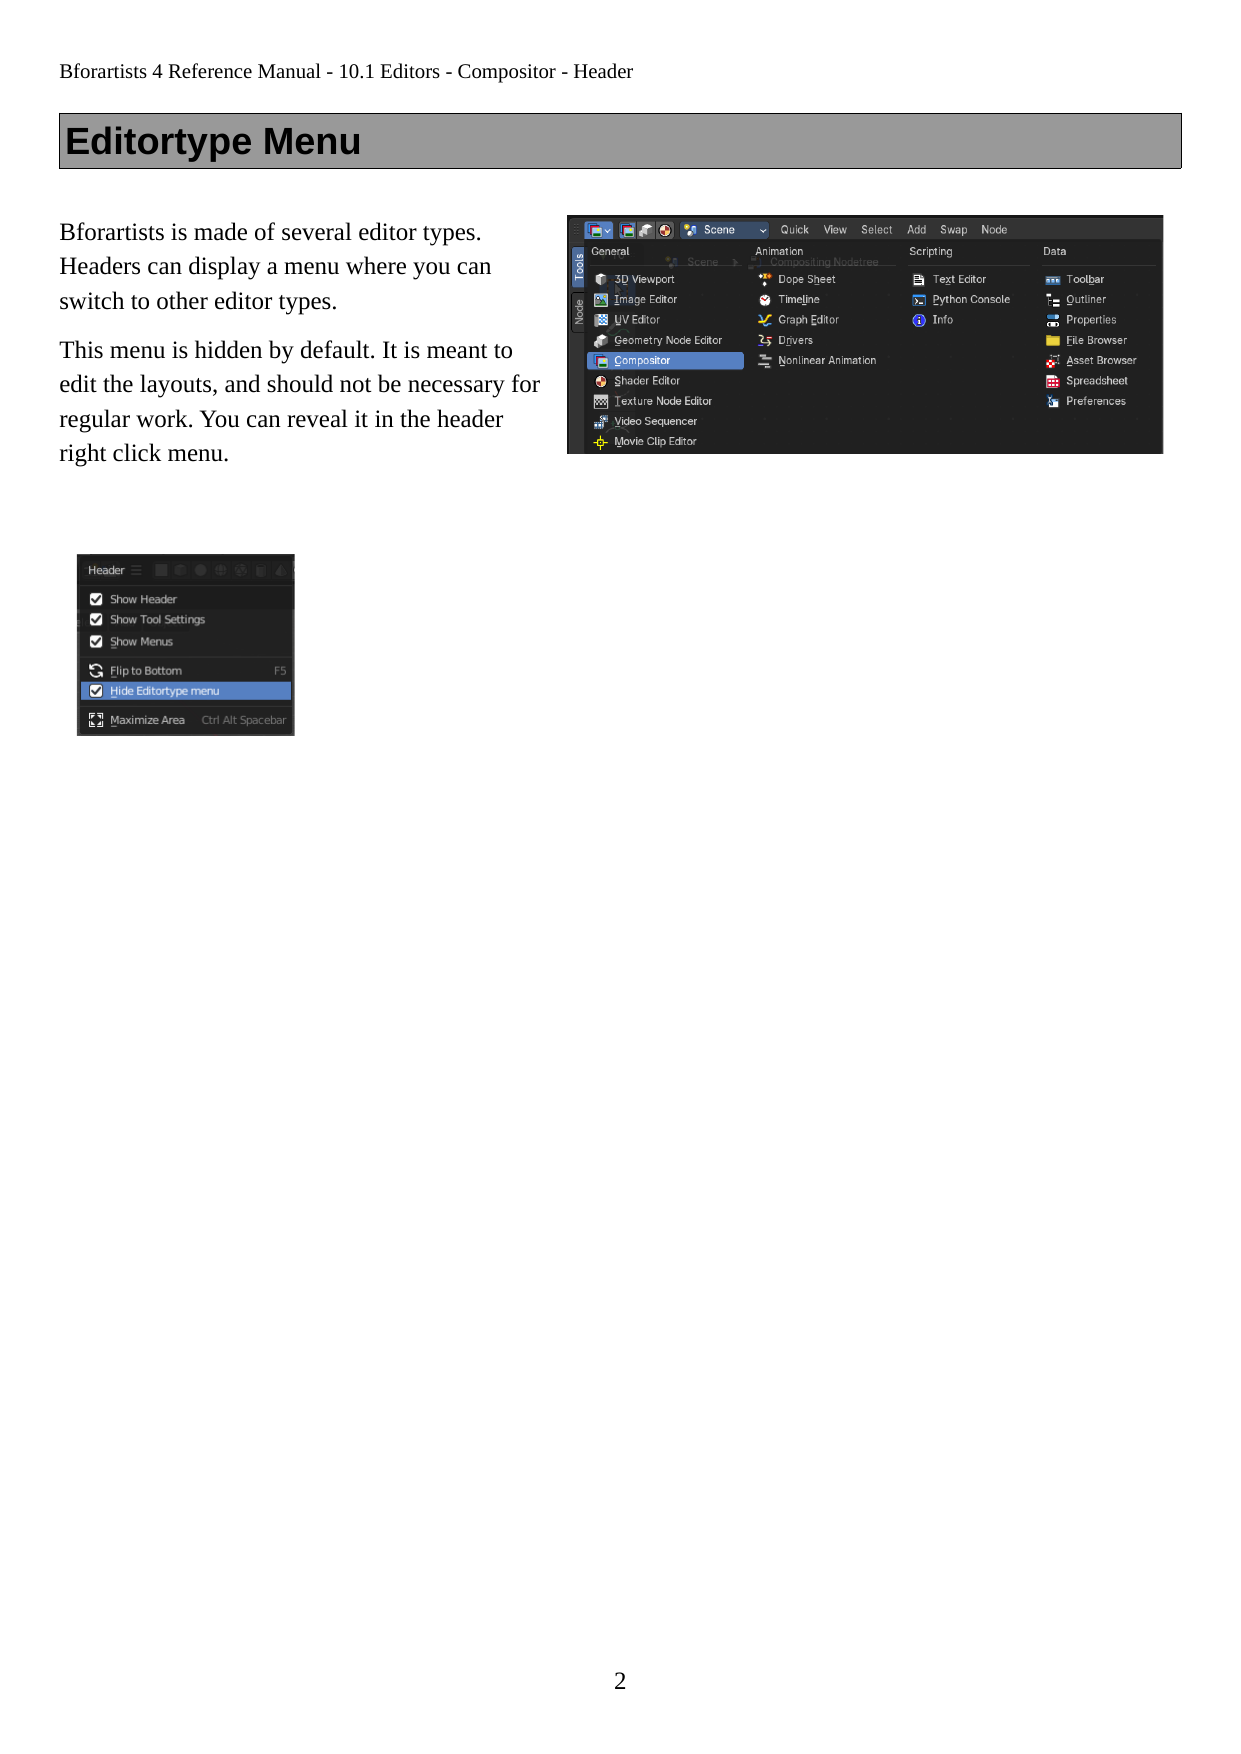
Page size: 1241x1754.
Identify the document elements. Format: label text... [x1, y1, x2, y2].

picture [567, 215, 1164, 454]
text Bforartists is made of several editor types. Headers can display a menu where you can switch to other editor types. [59, 217, 567, 315]
text This menu is hidden by default. It is meant to edit the layouts, and should not be necessary for regular work. You can reveal it in the header right click menu. [59, 335, 1181, 467]
picture [76, 554, 295, 736]
table_header Editortype Menu [60, 114, 1181, 168]
